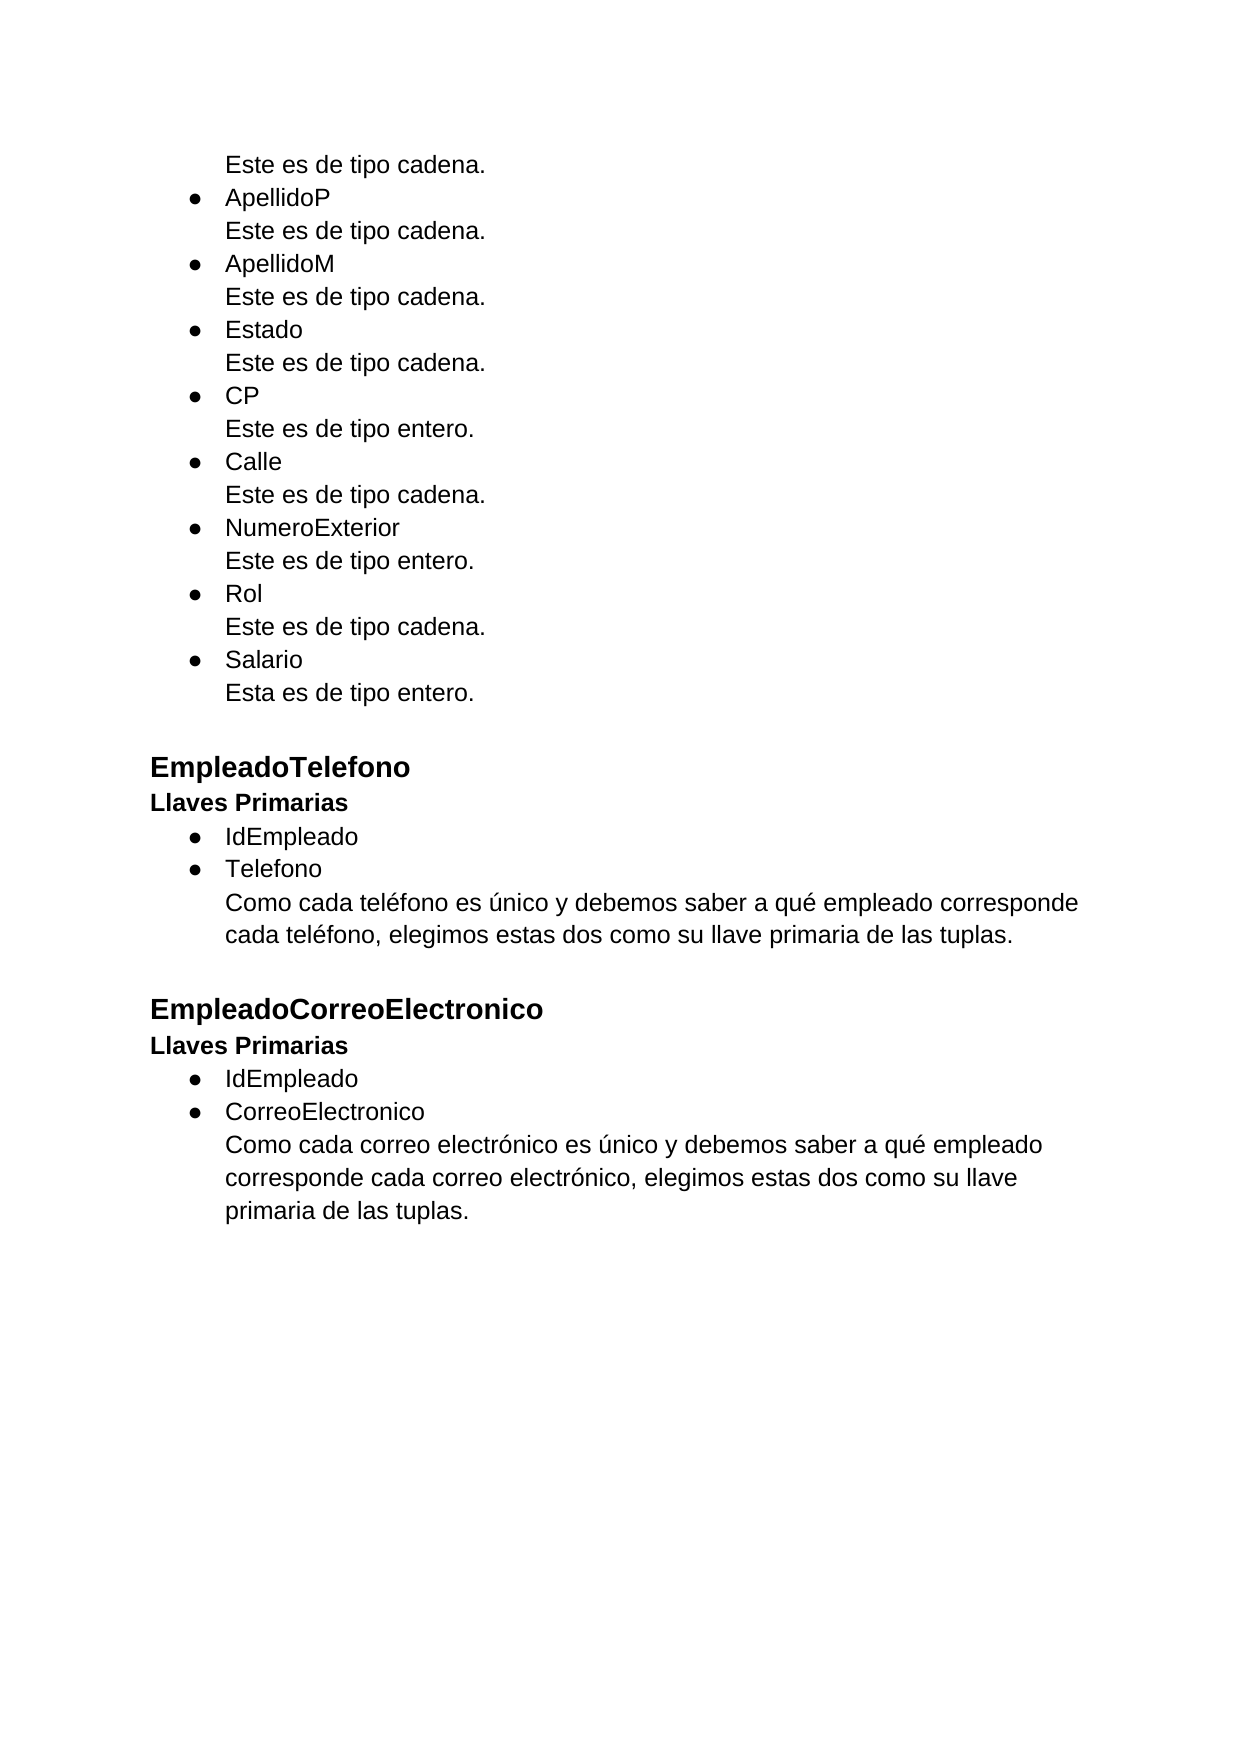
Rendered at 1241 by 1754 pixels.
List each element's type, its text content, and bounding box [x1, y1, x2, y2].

list Nombre Este es de tipo cadena. [187, 150, 1090, 179]
list CP Este es de tipo entero. [187, 381, 1090, 443]
text Llaves Primarias [150, 788, 1090, 817]
text EmpleadoTelefono [150, 750, 1090, 783]
list ApellidoM Este es de tipo cadena. [187, 249, 1090, 311]
list Salario Esta es de tipo entero. [187, 645, 1090, 707]
list NumeroExterior Este es de tipo entero. [187, 513, 1090, 575]
list Estado Este es de tipo cadena. [187, 315, 1090, 377]
list IdEmpleado [187, 1064, 1090, 1092]
list CorreoElectronico Como cada correo electrónico es único y debemos saber a qué empleado corresponde cada correo electrónico, elegimos estas dos como su llave primaria de las tuplas. [187, 1097, 1090, 1224]
text Llaves Primarias [150, 1031, 1090, 1059]
list Calle Este es de tipo cadena. [187, 447, 1090, 509]
list Telefono Como cada teléfono es único y debemos saber a qué empleado corresponde cada teléfono, elegimos estas dos como su llave primaria de las tuplas. [187, 854, 1090, 949]
list ApellidoP Este es de tipo cadena. [187, 183, 1090, 245]
list IdEmpleado [187, 821, 1090, 850]
text EmpleadoCorreoElectronico [150, 992, 1090, 1026]
list Rol Este es de tipo cadena. [187, 579, 1090, 641]
